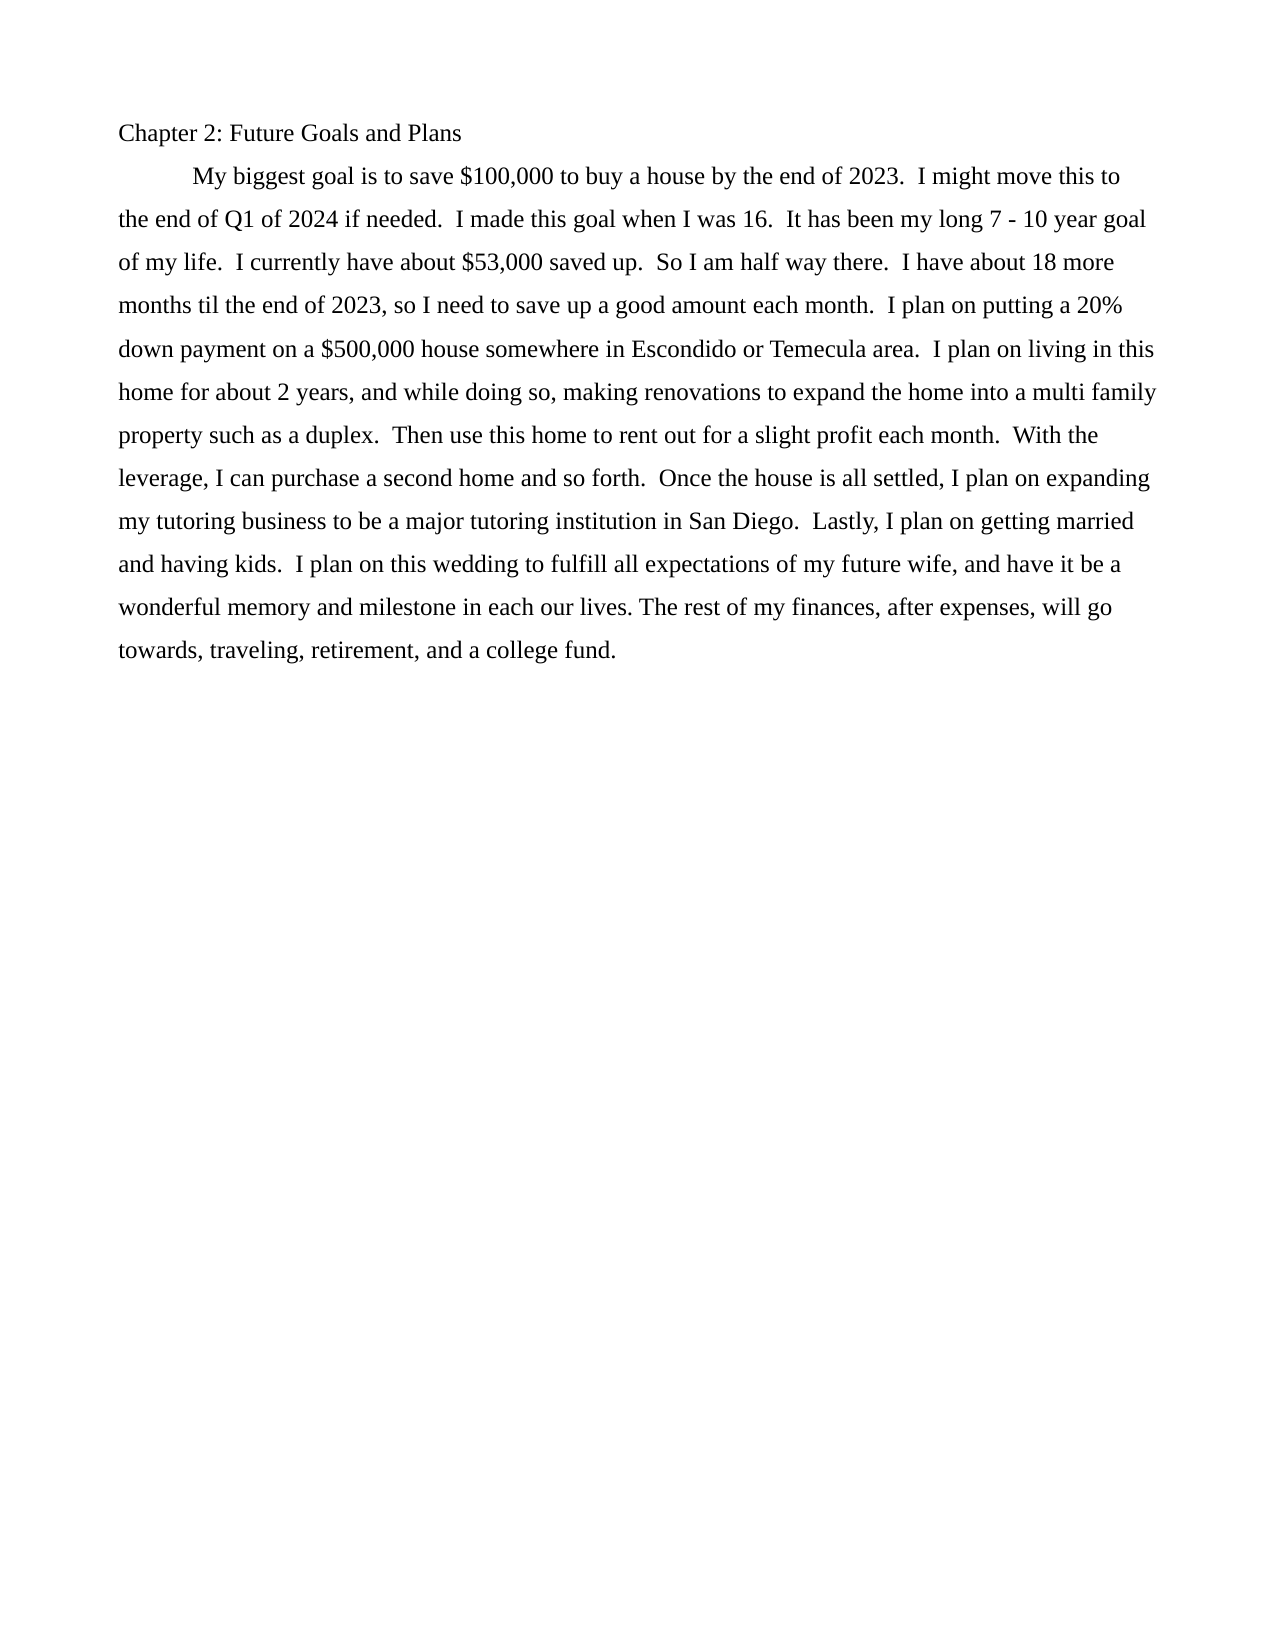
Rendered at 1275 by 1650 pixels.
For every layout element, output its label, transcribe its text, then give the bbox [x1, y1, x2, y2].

text My biggest goal is to save $100,000 to buy a house by the end of 2023. I might move this to the end of Q1 of 2024 if needed. I made this goal when I was 16. It has been my long 7 - 10 year goal of my life. I currently have about $53,000 saved up. So I am half way there. I have about 18 more months til the end of 2023, so I need to save up a good amount each month. I plan on putting a 20% down payment on a $500,000 house somewhere in Escondido or Temecula area. I plan on living in this home for about 2 years, and while doing so, making renovations to expand the home into a multi family property such as a duplex. Then use this home to rent out for a slight profit each month. With the leverage, I can purchase a second home and so forth. Once the house is all settled, I plan on expanding my tutoring business to be a major tutoring institution in San Diego. Lastly, I plan on getting married and having kids. I plan on this wedding to fulfill all expectations of my future wife, and have it be a wonderful memory and milestone in each our lives. The rest of my finances, after expenses, will go towards, traveling, retirement, and a college fund. [118, 161, 1157, 664]
text Chapter 2: Future Goals and Plans [118, 118, 1157, 147]
